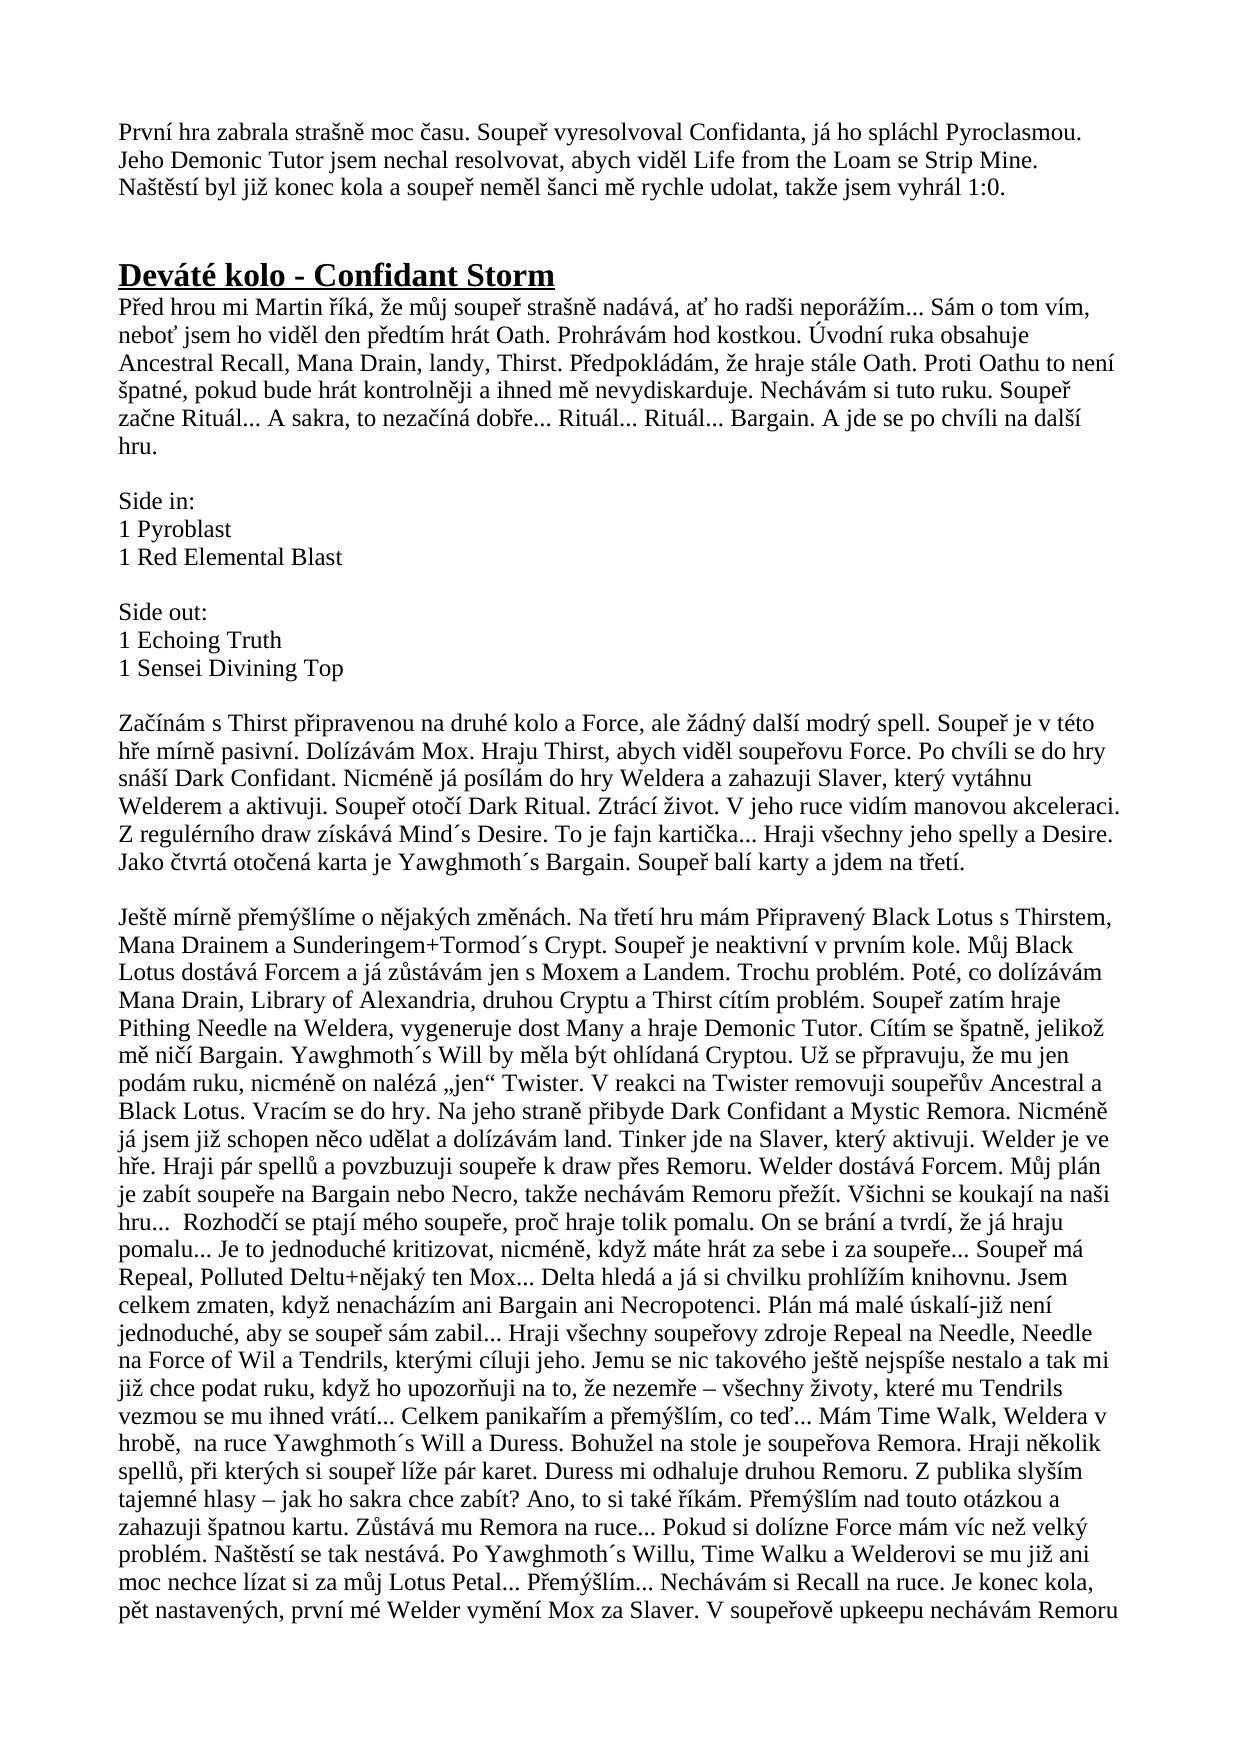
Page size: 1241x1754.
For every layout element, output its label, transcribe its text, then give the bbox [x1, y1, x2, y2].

text Side out: [118, 598, 1122, 626]
text Ještě mírně přemýšlíme o nějakých změnách. Na třetí hru mám Připravený Black Lotus s Thirstem, Mana Drainem a Sunderingem+Tormod´s Crypt. Soupeř je neaktivní v prvním kole. Můj Black Lotus dostává Forcem a já zůstávám jen s Moxem a Landem. Trochu problém. Poté, co dolízávám Mana Drain, Library of Alexandria, druhou Cryptu a Thirst cítím problém. Soupeř zatím hraje Pithing Needle na Weldera, vygeneruje dost Many a hraje Demonic Tutor. Cítím se špatně, jelikož mě ničí Bargain. Yawghmoth´s Will by měla být ohlídaná Cryptou. Už se přpravuju, že mu jen podám ruku, nicméně on nalézá „jen“ Twister. V reakci na Twister removuji soupeřův Ancestral a Black Lotus. Vracím se do hry. Na jeho straně přibyde Dark Confidant a Mystic Remora. Nicméně já jsem již schopen něco udělat a dolízávám land. Tinker jde na Slaver, který aktivuji. Welder je ve hře. Hraji pár spellů a povzbuzuji soupeře k draw přes Remoru. Welder dostává Forcem. Můj plán je zabít soupeře na Bargain nebo Necro, takže nechávám Remoru přežít. Všichni se koukají na naši hru... Rozhodčí se ptají mého soupeře, proč hraje tolik pomalu. On se brání a tvrdí, že já hraju pomalu... Je to jednoduché kritizovat, nicméně, když máte hrát za sebe i za soupeře... Soupeř má Repeal, Polluted Deltu+nějaký ten Mox... Delta hledá a já si chvilku prohlížím knihovnu. Jsem celkem zmaten, když nenacházím ani Bargain ani Necropotenci. Plán má malé úskalí-již není jednoduché, aby se soupeř sám zabil... Hraji všechny soupeřovy zdroje Repeal na Needle, Needle na Force of Wil a Tendrils, kterými cíluji jeho. Jemu se nic takového ještě nejspíše nestalo a tak mi již chce podat ruku, když ho upozorňuji na to, že nezemře – všechny životy, které mu Tendrils vezmou se mu ihned vrátí... Celkem panikařím a přemýšlím, co teď... Mám Time Walk, Weldera v hrobě, na ruce Yawghmoth´s Will a Duress. Bohužel na stole je soupeřova Remora. Hraji několik spellů, při kterých si soupeř líže pár karet. Duress mi odhaluje druhou Remoru. Z publika slyším tajemné hlasy – jak ho sakra chce zabít? Ano, to si také říkám. Přemýšlím nad touto otázkou a zahazuji špatnou kartu. Zůstává mu Remora na ruce... Pokud si dolízne Force mám víc než velký problém. Naštěstí se tak nestává. Po Yawghmoth´s Willu, Time Walku a Welderovi se mu již ani moc nechce lízat si za můj Lotus Petal... Přemýšlím... Nechávám si Recall na ruce. Je konec kola, pět nastavených, první mé Welder vymění Mox za Slaver. V soupeřově upkeepu nechávám Remoru [118, 875, 1122, 1623]
text První hra zabrala strašně moc času. Soupeř vyresolvoval Confidanta, já ho spláchl Pyroclasmou. Jeho Demonic Tutor jsem nechal resolvovat, abych viděl Life from the Loam se Strip Mine. Naštěstí byl již konec kola a soupeř neměl šanci mě rychle udolat, takže jsem vyhrál 1:0. [118, 118, 1122, 201]
text Začínám s Thirst připravenou na druhé kolo a Force, ale žádný další modrý spell. Soupeř je v této hře mírně pasivní. Dolízávám Mox. Hraju Thirst, abych viděl soupeřovu Force. Po chvíli se do hry snáší Dark Confidant. Nicméně já posílám do hry Weldera a zahazuji Slaver, který vytáhnu Welderem a aktivuji. Soupeř otočí Dark Ritual. Ztrácí život. V jeho ruce vidím manovou akceleraci. Z regulérního draw získává Mind´s Desire. To je fajn kartička... Hraji všechny jeho spelly a Desire. Jako čtvrtá otočená karta je Yawghmoth´s Bargain. Soupeř balí karty a jdem na třetí. [118, 709, 1122, 875]
text 1 Pyroblast [118, 515, 1122, 543]
text Deváté kolo - Confidant Storm [118, 257, 1122, 293]
text 1 Sensei Divining Top [118, 654, 1122, 681]
text 1 Red Elemental Blast [118, 543, 1122, 571]
text Side in: [118, 487, 1122, 515]
text Před hrou mi Martin říká, že můj soupeř strašně nadává, ať ho radši neporážím... Sám o tom vím, neboť jsem ho viděl den předtím hrát Oath. Prohrávám hod kostkou. Úvodní ruka obsahuje Ancestral Recall, Mana Drain, landy, Thirst. Předpokládám, že hraje stále Oath. Proti Oathu to není špatné, pokud bude hrát kontrolněji a ihned mě nevydiskarduje. Nechávám si tuto ruku. Soupeř začne Rituál... A sakra, to nezačíná dobře... Rituál... Rituál... Bargain. A jde se po chvíli na další hru. [118, 293, 1122, 460]
text 1 Echoing Truth [118, 626, 1122, 654]
